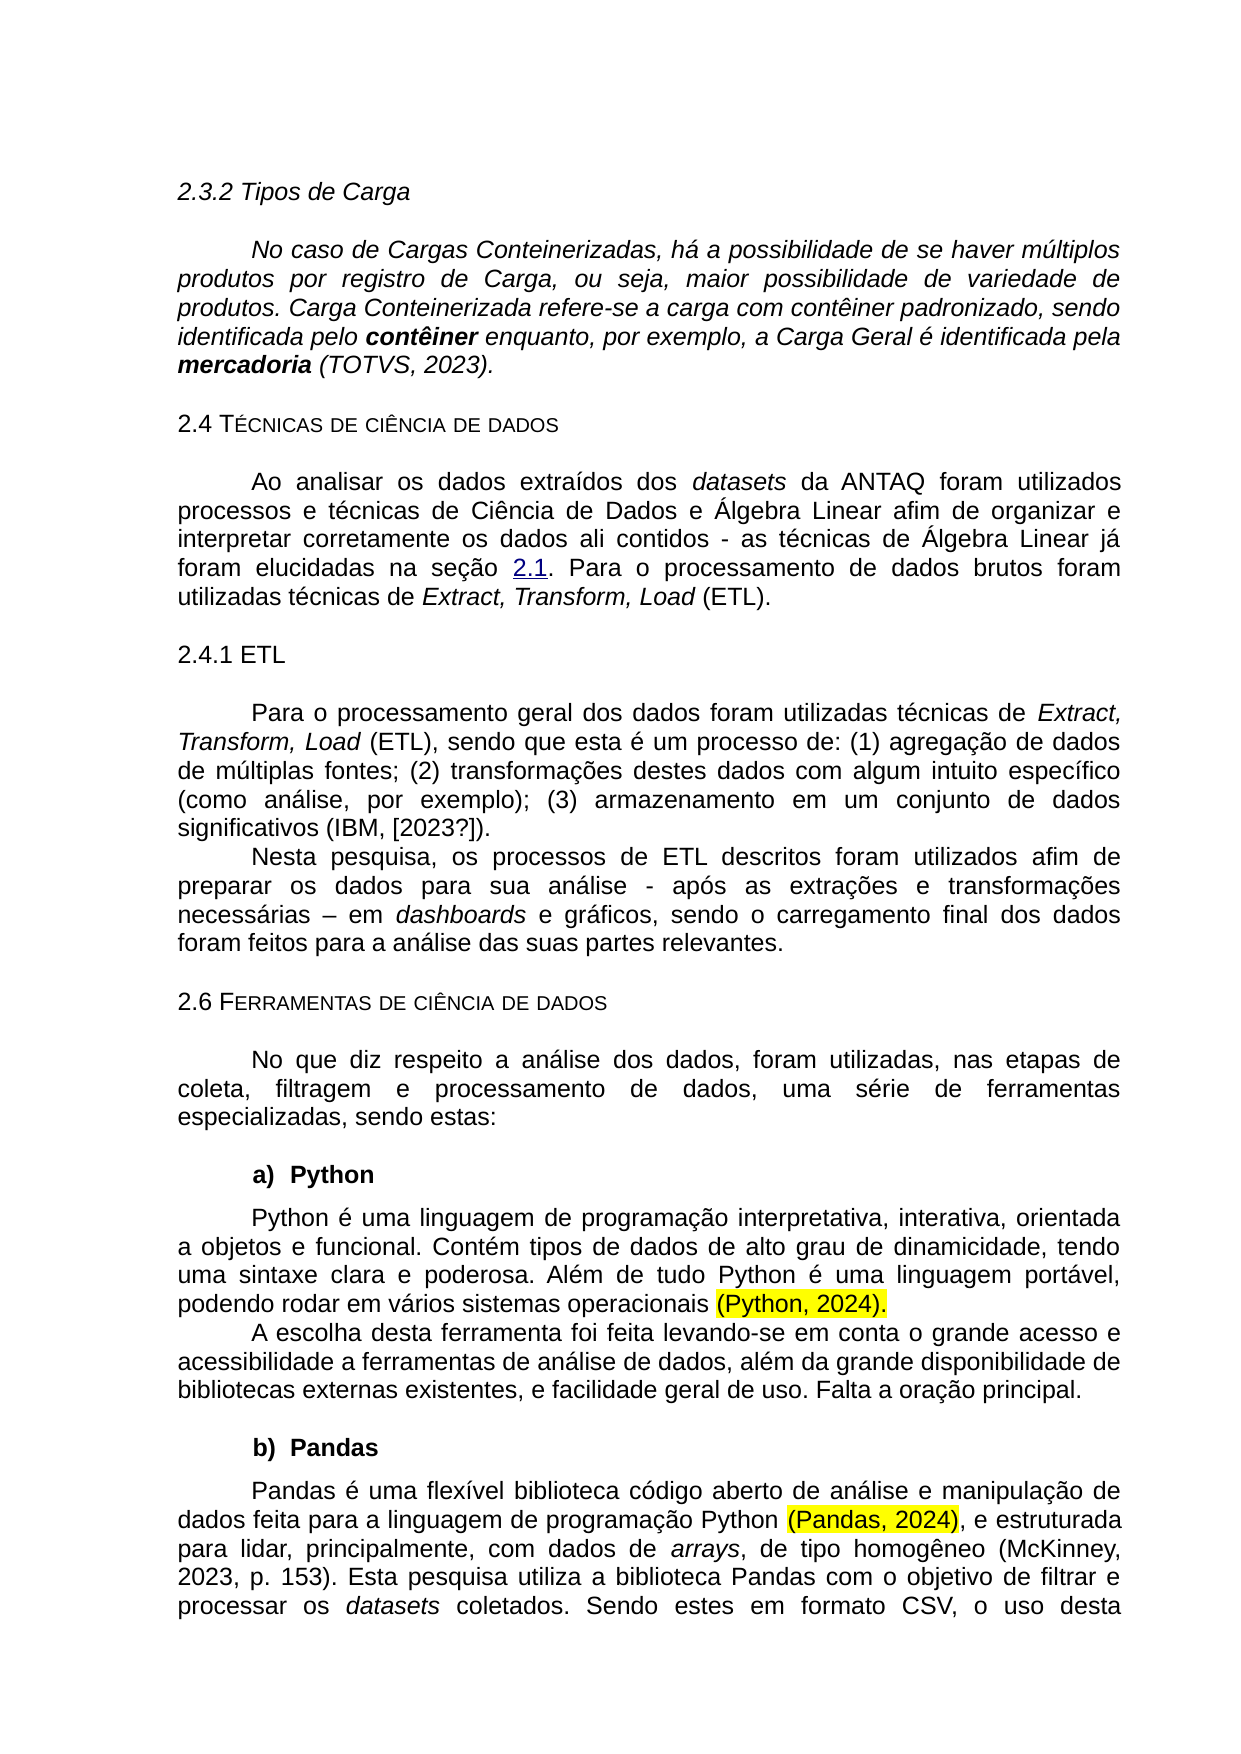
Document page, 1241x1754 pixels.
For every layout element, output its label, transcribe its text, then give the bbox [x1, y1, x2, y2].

text No caso de Cargas Conteinerizadas, há a possibilidade de se haver múltiplos produtos por registro de Carga, ou seja, maior possibilidade de variedade de produtos. Carga Conteinerizada refere-se a carga com contêiner padronizado, sendo identificada pelo contêiner enquanto, por exemplo, a Carga Geral é identificada pela mercadoria (TOTVS, 2023). [177, 235, 1122, 379]
text No que diz respeito a análise dos dados, foram utilizadas, nas etapas de coleta, filtragem e processamento de dados, uma série de ferramentas especializadas, sendo estas: [177, 1045, 1122, 1131]
text A escolha desta ferramenta foi feita levando-se em conta o grande acesso e acessibilidade a ferramentas de análise de dados, além da grande disponibilidade de bibliotecas externas existentes, e facilidade geral de uso. Falta a oração principal. [177, 1318, 1122, 1404]
subtitle Técnicas de ciência de dados [177, 409, 1122, 437]
subtitle ETL [177, 640, 1122, 669]
text Para o processamento geral dos dados foram utilizadas técnicas de Extract, Transform, Load (ETL), sendo que esta é um processo de: (1) agregação de dados de múltiplas fontes; (2) transformações destes dados com algum intuito específico (como análise, por exemplo); (3) armazenamento em um conjunto de dados significativos (IBM, [2023?]). [177, 698, 1122, 842]
list Pandas [252, 1433, 1122, 1462]
list Python [252, 1160, 1122, 1188]
subtitle Tipos de Carga [177, 177, 1122, 206]
text Ao analisar os dados extraídos dos datasets da ANTAQ foram utilizados processos e técnicas de Ciência de Dados e Álgebra Linear afim de organizar e interpretar corretamente os dados ali contidos - as técnicas de Álgebra Linear já foram elucidadas na seção 2.1. Para o processamento de dados brutos foram utilizadas técnicas de Extract, Transform, Load (ETL). [177, 467, 1122, 611]
text Python é uma linguagem de programação interpretativa, interativa, orientada a objetos e funcional. Contém tipos de dados de alto grau de dinamicidade, tendo uma sintaxe clara e poderosa. Além de tudo Python é uma linguagem portável, podendo rodar em vários sistemas operacionais (Python, 2024). [177, 1203, 1122, 1318]
text Pandas é uma flexível biblioteca código aberto de análise e manipulação de dados feita para a linguagem de programação Python (Pandas, 2024), e estruturada para lidar, principalmente, com dados de arrays, de tipo homogêneo (McKinney, 2023, p. 153). Esta pesquisa utiliza a biblioteca Pandas com o objetivo de filtrar e processar os datasets coletados. Sendo estes em formato CSV, o uso desta [177, 1476, 1122, 1620]
subtitle 2.6 Ferramentas de ciência de dados [177, 987, 1122, 1015]
text Nesta pesquisa, os processos de ETL descritos foram utilizados afim de preparar os dados para sua análise - após as extrações e transformações necessárias – em dashboards e gráficos, sendo o carregamento final dos dados foram feitos para a análise das suas partes relevantes. [177, 842, 1122, 957]
